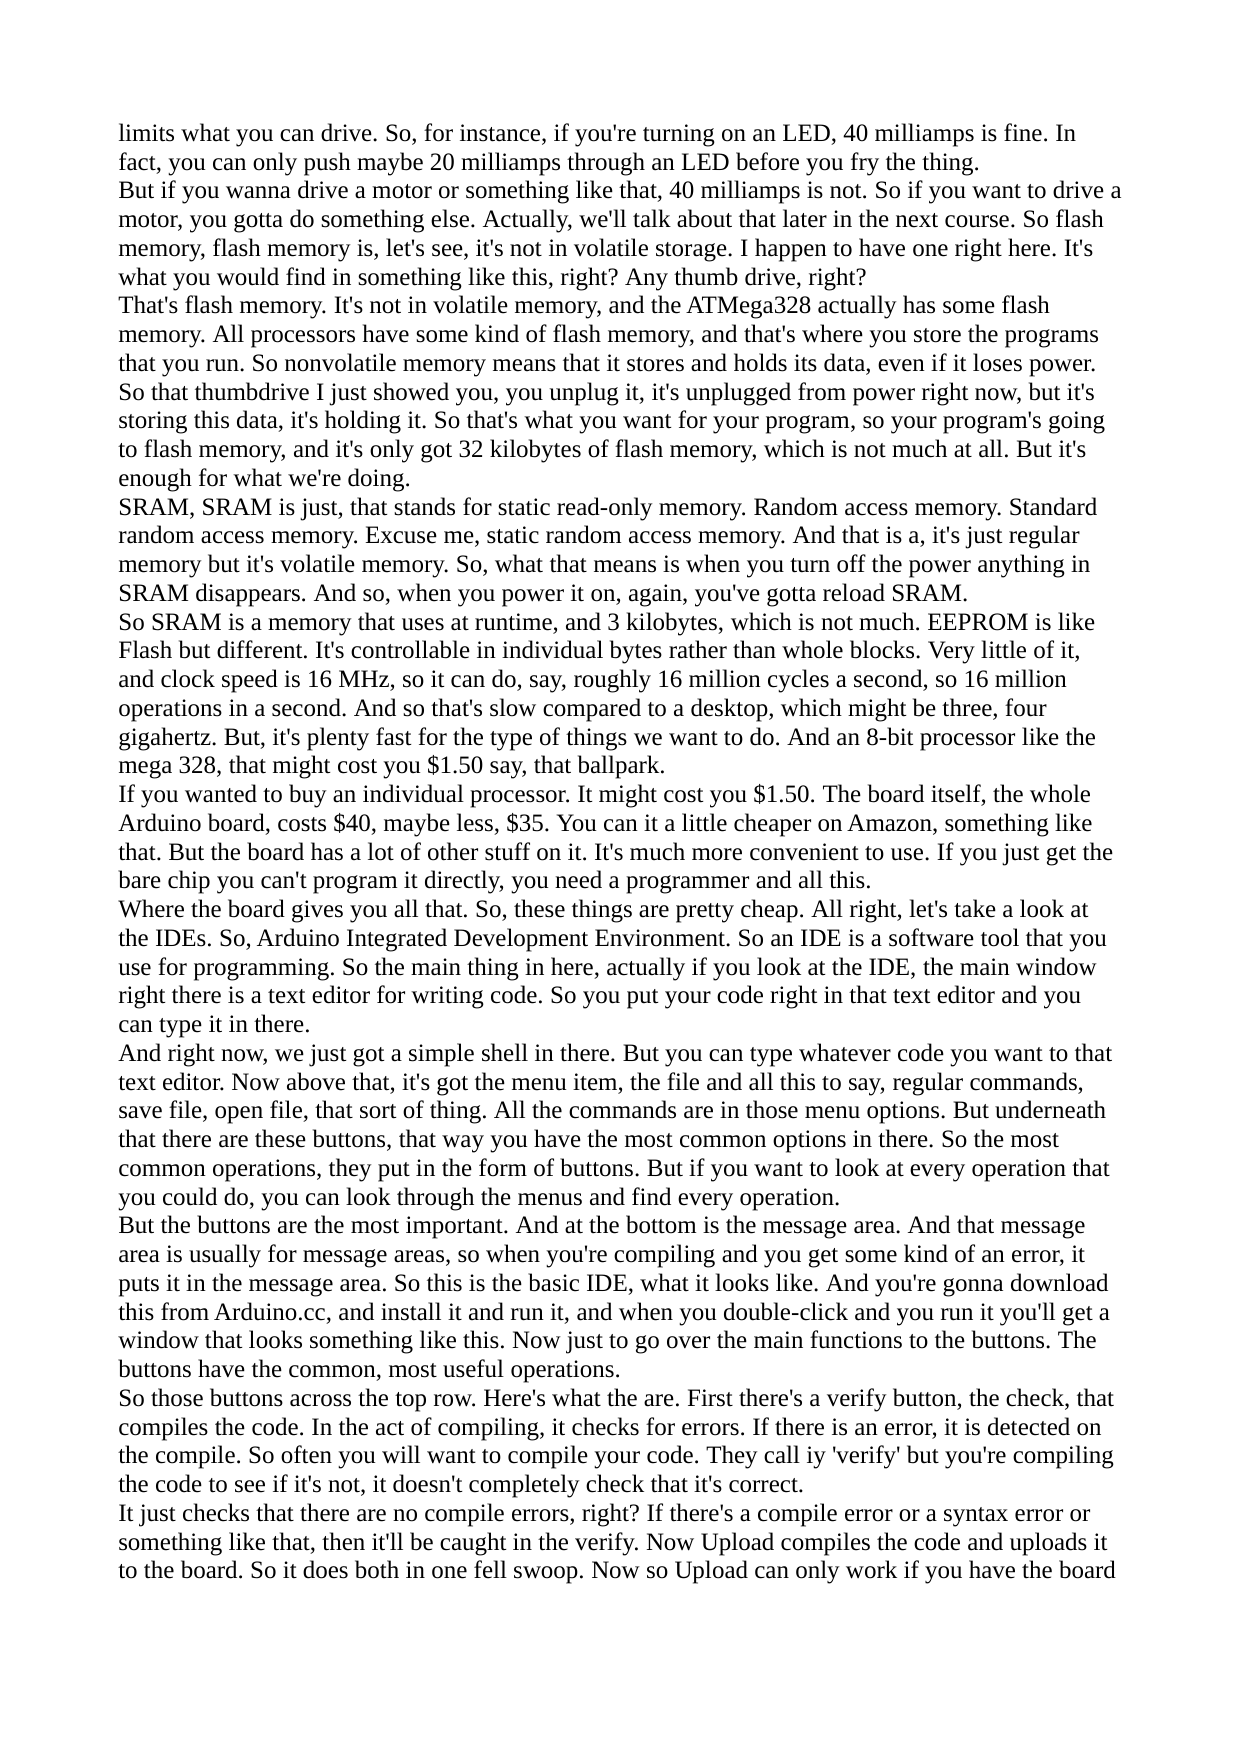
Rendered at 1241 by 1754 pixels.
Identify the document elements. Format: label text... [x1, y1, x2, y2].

text ​So those buttons across the top row. ​Here's what the are. ​First there's a verify button, the check, that compiles the code. ​In the act of compiling, it checks for errors. ​If there is an error, it is detected on the compile. ​So often you will want to compile your code. ​They call iy 'verify' but you're compiling the code to see if it's not, ​it doesn't completely check that it's correct. [118, 1383, 1122, 1498]
text ​It just checks that there are no compile errors, right? ​If there's a compile error or a syntax error or ​something like that, then it'll be caught in the verify. ​Now Upload compiles the code and uploads it to the board. ​So it does both in one fell swoop. ​Now so Upload can only work if you have the board [118, 1498, 1122, 1584]
text ​And right now, we just got a simple shell in there. ​But you can type whatever code you want to that text editor. ​Now above that, it's got the menu item, the file and all this to say, ​regular commands, save file, open file, that sort of thing. ​All the commands are in those menu options. ​But underneath that there are these buttons, ​that way you have the most common options in there. ​So the most common operations, they put in the form of buttons. ​But if you want to look at every operation that you could do, ​you can look through the menus and find every operation. [118, 1038, 1122, 1211]
text ​If you wanted to buy an individual processor. ​It might cost you $1.50. ​The board itself, the whole Arduino board, costs $40, maybe less, $35. ​You can it a little cheaper on Amazon, something like that. ​But the board has a lot of other stuff on it. ​It's much more convenient to use. ​If you just get the bare chip you can't program it directly, ​you need a programmer and all this. [118, 779, 1122, 894]
text ​So SRAM is a memory that uses at runtime, and 3 kilobytes, ​which is not much. ​EEPROM is like Flash but different. ​It's controllable in individual bytes rather than whole blocks. ​Very little of it, and clock speed is 16 MHz, so it can do, say, ​roughly 16 million cycles a second, so 16 million operations in a second. ​And so that's slow compared to a desktop, which might be three, four gigahertz. ​But, it's plenty fast for the type of things we want to do. ​And an 8-bit processor like the mega 328, ​that might cost you $1.50 say, that ballpark. [118, 607, 1122, 779]
text ​Where the board gives you all that. ​So, these things are pretty cheap. ​All right, let's take a look at the IDEs. ​So, Arduino Integrated Development Environment. ​So an IDE is a software tool that you use for programming. ​So the main thing in here, actually if you look at the IDE, ​the main window right there is a text editor for writing code. ​So you put your code right in that text editor and you can type it in there. [118, 894, 1122, 1038]
text ​That's flash memory. ​It's not in volatile memory, and the ATMega328 actually has some flash memory. ​All processors have some kind of flash memory, and ​that's where you store the programs that you run. ​So nonvolatile memory means that it stores and ​holds its data, even if it loses power. ​So that thumbdrive I just showed you, you unplug it, ​it's unplugged from power right now, but it's storing this data, it's holding it. ​So that's what you want for your program, so your program's going to flash memory, ​and it's only got 32 kilobytes of flash memory, which is not much at all. ​But it's enough for what we're doing. [118, 291, 1122, 492]
text ​But the buttons are the most important. ​And at the bottom is the message area. ​And that message area is usually for message areas, so when you're compiling ​and you get some kind of an error, it puts it in the message area. ​So this is the basic IDE, what it looks like. ​And you're gonna download this from Arduino.cc, and install it and run it, ​and when you double-click and ​you run it you'll get a window that looks something like this. ​Now just to go over the main functions to the buttons. ​The buttons have the common, most useful operations. [118, 1211, 1122, 1383]
text ​But if you wanna drive a motor or something like that, 40 milliamps is not. ​So if you want to drive a motor, you gotta do something else. ​Actually, we'll talk about that later in the next course. ​So flash memory, flash memory is, let's see, it's not in volatile storage. ​I happen to have one right here. ​It's what you would find in something like this, right? ​Any thumb drive, right? [118, 176, 1122, 291]
text limits what you can drive. ​So, for instance, if you're turning on an LED, 40 milliamps is fine. ​In fact, you can only push maybe 20 milliamps through an LED before you ​fry the thing. [118, 118, 1122, 176]
text ​SRAM, SRAM is just, that stands for static read-only memory. ​Random access memory. ​Standard random access memory. ​Excuse me, static random access memory. ​And that is a, it's just regular memory but it's volatile memory. ​So, what that means is when you turn off the power anything in SRAM disappears. ​And so, when you power it on, again, you've gotta reload SRAM. [118, 492, 1122, 607]
